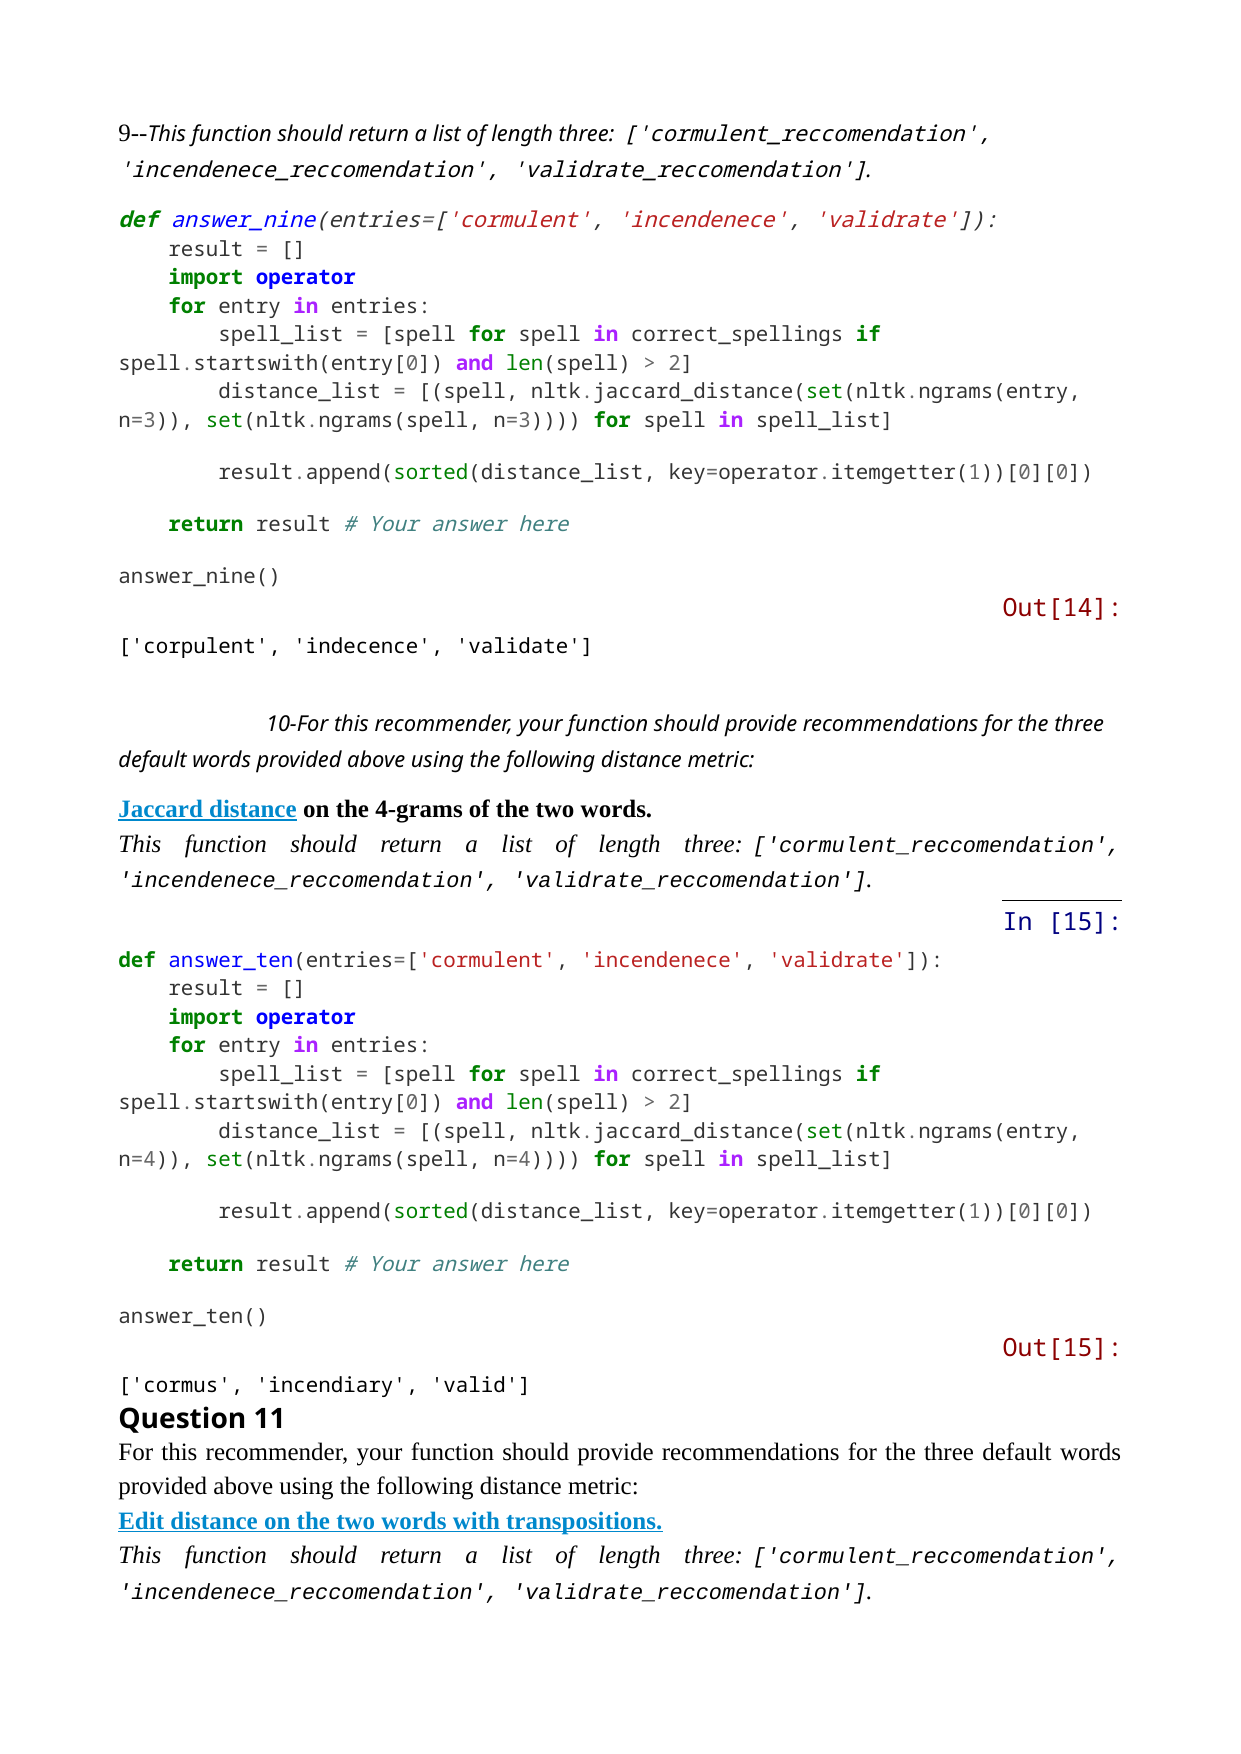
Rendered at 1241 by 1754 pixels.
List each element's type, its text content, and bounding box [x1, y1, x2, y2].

text for entry in entries: [118, 291, 1122, 319]
text result.append(sorted(distance_list, key=operator.itemgetter(1))[0][0]) [118, 1196, 1122, 1225]
text distance_list = [(spell, nltk.jaccard_distance(set(nltk.ngrams(entry, n=4)), set(nltk.ngrams(spell, n=4)))) for spell in spell_list] [118, 1116, 1122, 1173]
text answer_nine() [118, 562, 1122, 590]
text Out[15]: [118, 1329, 1122, 1363]
text distance_list = [(spell, nltk.jaccard_distance(set(nltk.ngrams(entry, n=3)), set(nltk.ngrams(spell, n=3)))) for spell in spell_list] [118, 377, 1122, 433]
text ['cormus', 'incendiary', 'valid'] [118, 1370, 1122, 1398]
text for entry in entries: [118, 1030, 1122, 1059]
text def answer_ten(entries=['cormulent', 'incendenece', 'validrate']): [118, 945, 1122, 973]
text import operator [118, 1002, 1122, 1030]
text For this recommender, your function should provide recommendations for the three default words provided above using the following distance metric: [118, 1437, 1122, 1500]
text 9--This function should return a list of length three: ['cormulent_reccomendation', 'incendenece_reccomendation', 'validrate_reccomendation']. [118, 118, 1122, 184]
text def answer_nine(entries=['cormulent', 'incendenece', 'validrate']): [118, 204, 1122, 234]
text ['corpulent', 'indecence', 'validate'] [118, 631, 1122, 659]
text import operator [118, 262, 1122, 291]
text Jaccard distance on the 4-grams of the two words. [118, 794, 1122, 823]
text spell_list = [spell for spell in correct_spellings if spell.startswith(entry[0]) and len(spell) > 2] [118, 319, 1122, 377]
text This function should return a list of length three: ['cormulent_reccomendation', 'incendenece_reccomendation', 'validrate_reccomendation']. [118, 829, 1122, 894]
text spell_list = [spell for spell in correct_spellings if spell.startswith(entry[0]) and len(spell) > 2] [118, 1059, 1122, 1116]
text Edit distance on the two words with transpositions. [118, 1506, 1122, 1534]
text 10-For this recommender, your function should provide recommendations for the three default words provided above using the following distance metric: [118, 708, 1122, 774]
text result = [] [118, 234, 1122, 262]
text result.append(sorted(distance_list, key=operator.itemgetter(1))[0][0]) [118, 457, 1122, 486]
text This function should return a list of length three: ['cormulent_reccomendation', 'incendenece_reccomendation', 'validrate_reccomendation']. [118, 1540, 1122, 1606]
text return result # Your answer here [118, 509, 1122, 538]
text return result # Your answer here [118, 1249, 1122, 1277]
text answer_ten() [118, 1301, 1122, 1329]
text result = [] [118, 973, 1122, 1002]
text Out[14]: [118, 590, 1122, 624]
text In [15]: [118, 900, 1122, 937]
subtitle Question 11 [118, 1398, 1122, 1437]
